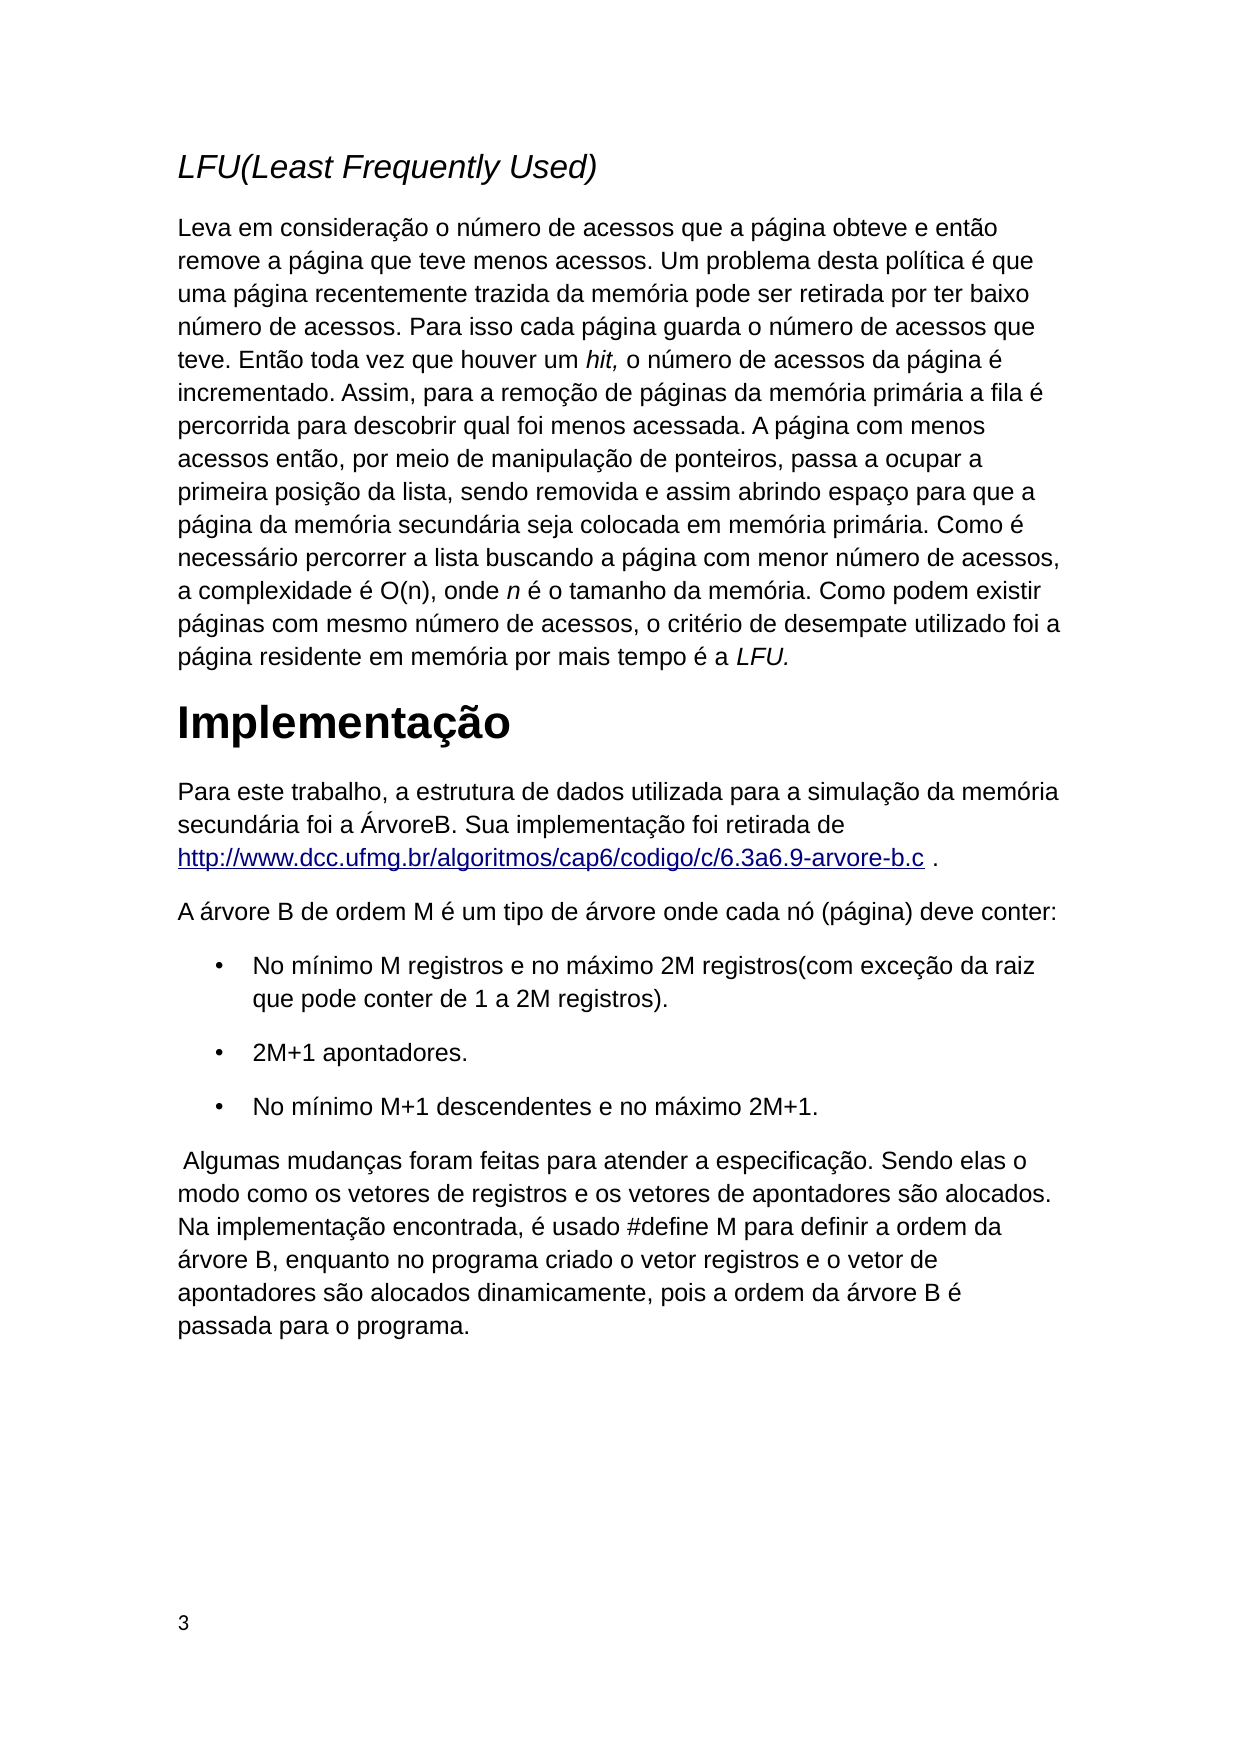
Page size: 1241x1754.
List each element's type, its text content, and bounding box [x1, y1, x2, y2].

text Algumas mudanças foram feitas para atender a especificação. Sendo elas o modo como os vetores de registros e os vetores de apontadores são alocados. Na implementação encontrada, é usado #define M para definir a ordem da árvore B, enquanto no programa criado o vetor registros e o vetor de apontadores são alocados dinamicamente, pois a ordem da árvore B é passada para o programa. [177, 1146, 1063, 1339]
text A árvore B de ordem M é um tipo de árvore onde cada nó (página) deve conter: [177, 897, 1063, 926]
text Leva em consideração o número de acessos que a página obteve e então remove a página que teve menos acessos. Um problema desta política é que uma página recentemente trazida da memória pode ser retirada por ter baixo número de acessos. Para isso cada página guarda o número de acessos que teve. Então toda vez que houver um hit, o número de acessos da página é incrementado. Assim, para a remoção de páginas da memória primária a fila é percorrida para descobrir qual foi menos acessada. A página com menos acessos então, por meio de manipulação de ponteiros, passa a ocupar a primeira posição da lista, sendo removida e assim abrindo espaço para que a página da memória secundária seja colocada em memória primária. Como é necessário percorrer a lista buscando a página com menor número de acessos, a complexidade é O(n), onde n é o tamanho da memória. Como podem existir páginas com mesmo número de acessos, o critério de desempate utilizado foi a página residente em memória por mais tempo é a LFU. [177, 213, 1063, 671]
text Implementação [177, 696, 1063, 748]
list 2M+1 apontadores. [215, 1038, 1063, 1067]
text LFU(Least Frequently Used) [177, 148, 1063, 186]
list No mínimo M registros e no máximo 2M registros(com exceção da raiz que pode conter de 1 a 2M registros). [215, 951, 1063, 1013]
text Para este trabalho, a estrutura de dados utilizada para a simulação da memória secundária foi a ÁrvoreB. Sua implementação foi retirada de http://www.dcc.ufmg.br/algoritmos/cap6/codigo/c/6.3a6.9-arvore-b.c . [177, 777, 1063, 872]
list No mínimo M+1 descendentes e no máximo 2M+1. [215, 1092, 1063, 1121]
